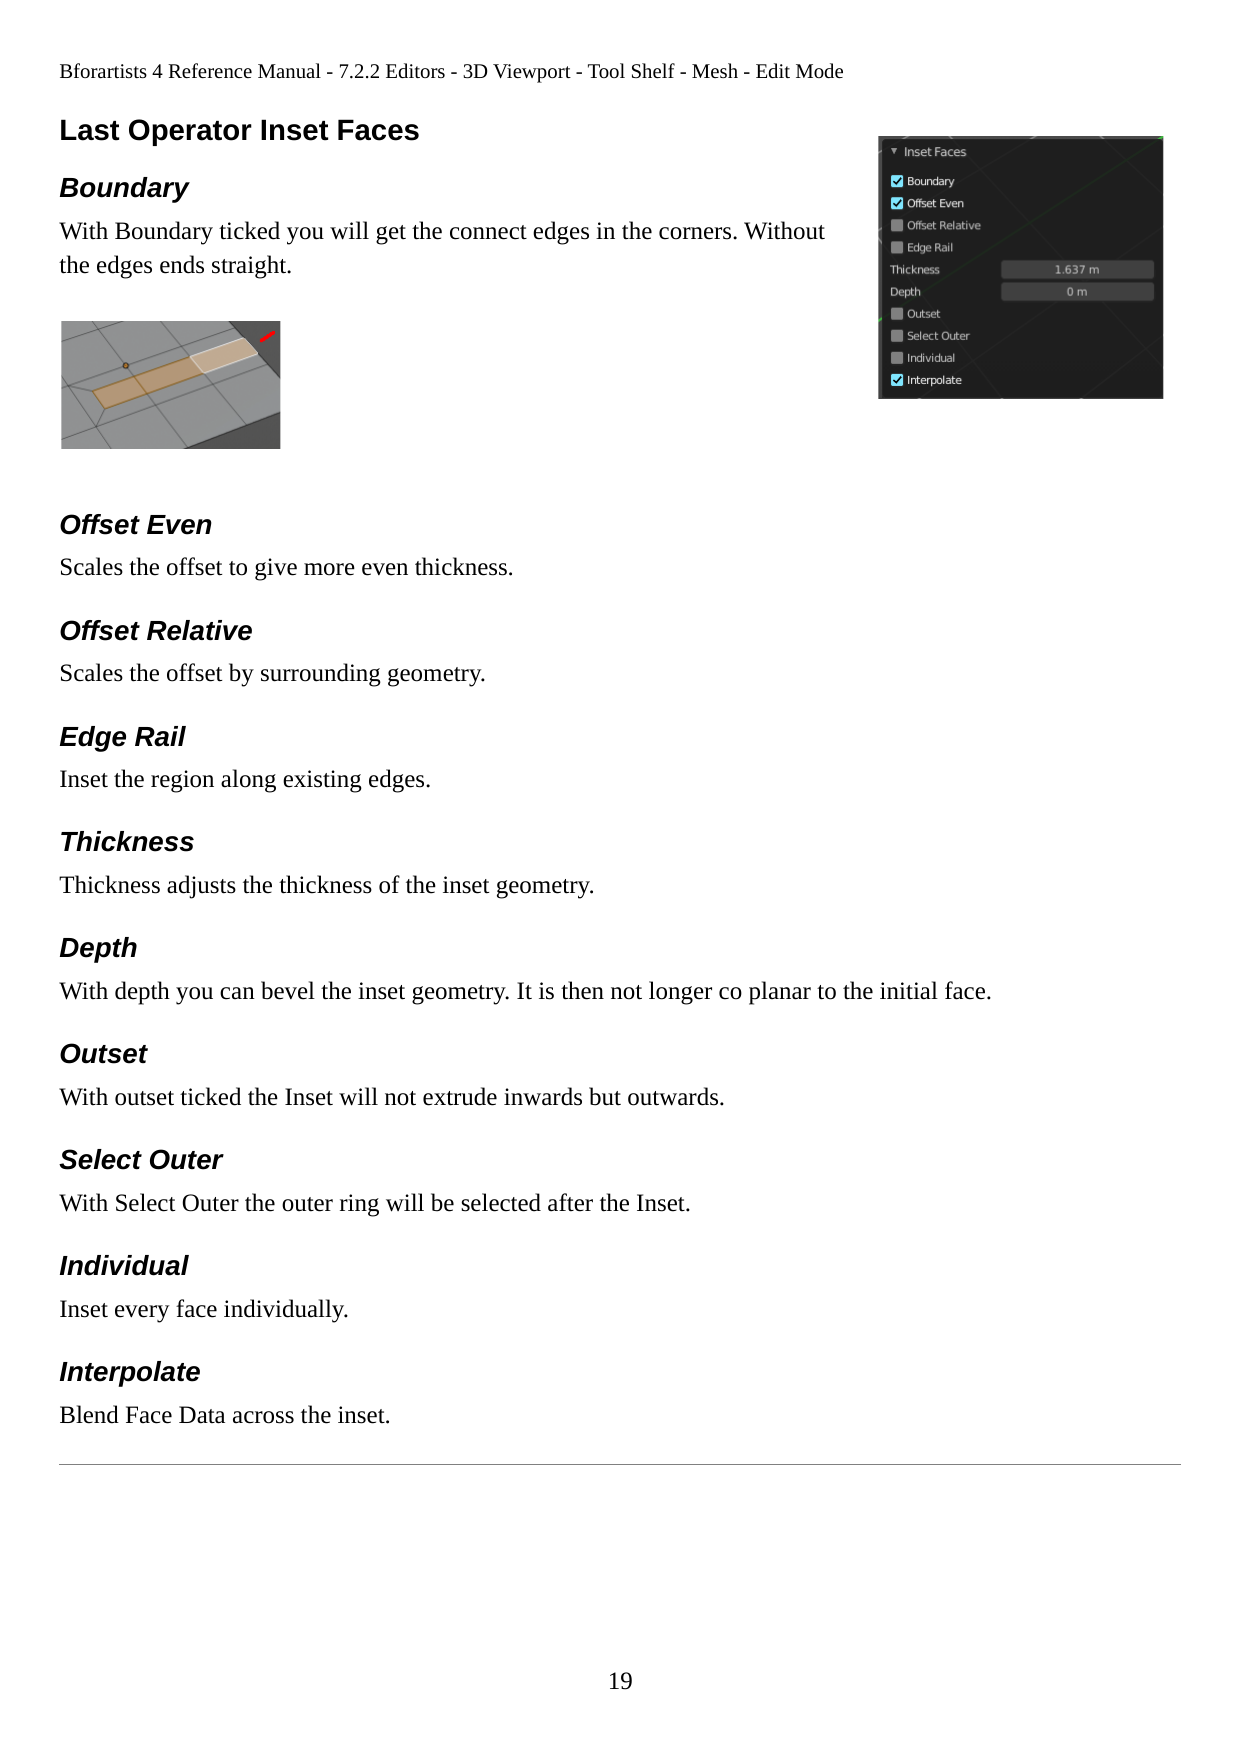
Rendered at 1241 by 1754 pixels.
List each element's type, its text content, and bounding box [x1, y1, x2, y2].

text With depth you can bevel the inset geometry. It is then not longer co planar to the initial face. [59, 976, 1181, 1005]
subtitle Edge Rail [59, 720, 1181, 752]
subtitle Individual [59, 1249, 1181, 1281]
subtitle Select Outer [59, 1144, 1181, 1176]
text Inset the region along existing edges. [59, 764, 1181, 793]
picture [61, 321, 281, 449]
text Blend Face Data across the inset. [59, 1400, 1181, 1429]
subtitle Depth [59, 932, 1181, 964]
picture [878, 136, 1164, 399]
text Scales the offset to give more even thickness. [59, 552, 1181, 581]
text With Select Outer the outer ring will be selected after the Inset. [59, 1188, 1181, 1217]
subtitle Offset Relative [59, 614, 1181, 646]
subtitle [1164, 171, 1181, 203]
text With Boundary ticked you will get the connect edges in the corners. Without the edges ends straight. [59, 216, 878, 279]
subtitle Thickness [59, 826, 1181, 858]
subtitle Interpolate [59, 1356, 1181, 1387]
subtitle Boundary [59, 171, 878, 203]
subtitle Offset Even [59, 508, 1181, 540]
subtitle Outset [59, 1038, 1181, 1069]
text Scales the offset by surrounding geometry. [59, 658, 1181, 687]
subtitle Last Operator Inset Faces [59, 113, 1181, 146]
text Thickness adjusts the thickness of the inset geometry. [59, 870, 1181, 899]
text Inset every face individually. [59, 1294, 1181, 1323]
text With outset ticked the Inset will not extrude inwards but outwards. [59, 1082, 1181, 1111]
